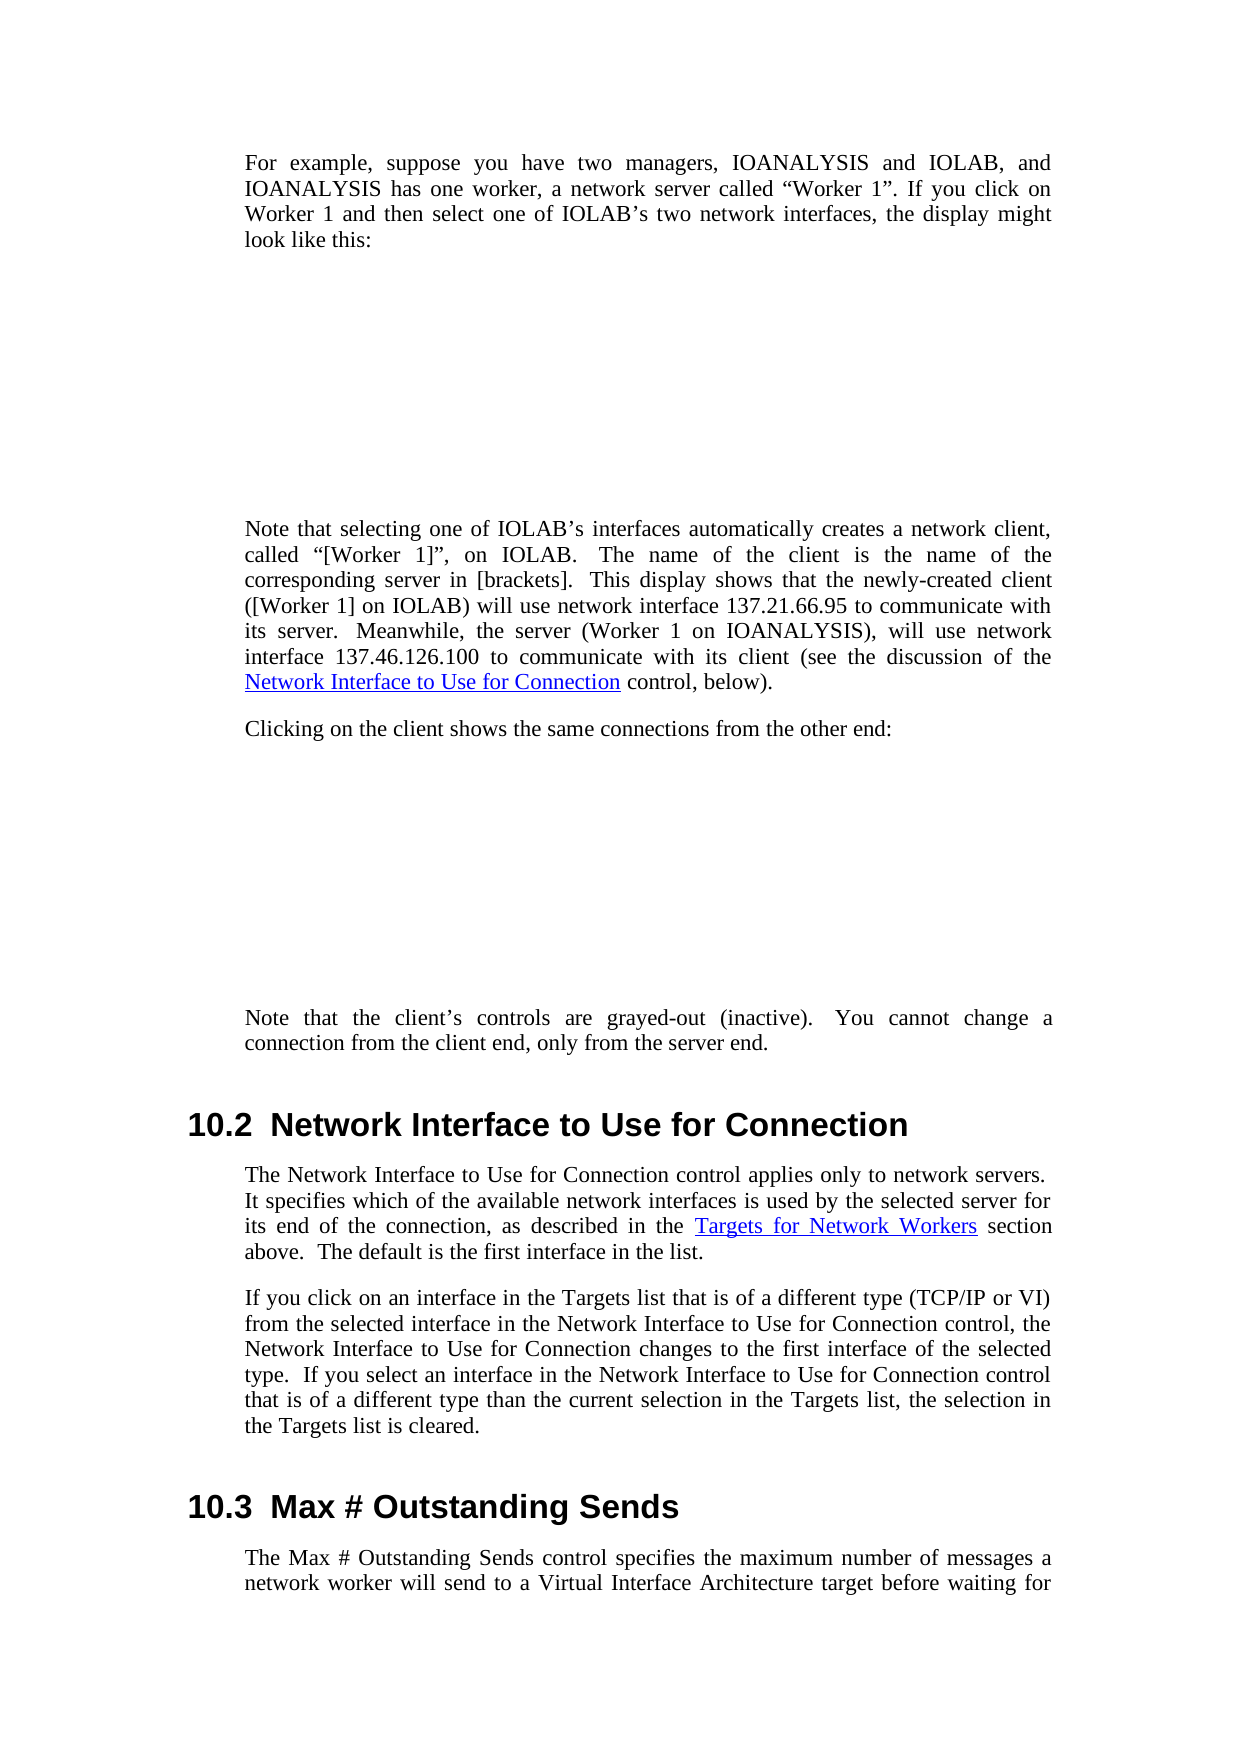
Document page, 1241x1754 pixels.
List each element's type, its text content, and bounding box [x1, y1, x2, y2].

text The Network Interface to Use for Connection control applies only to network servers. It specifies which of the available network interfaces is used by the selected server for its end of the connection, as described in the Targets for Network Workers section above. The default is the first interface in the list. [244, 1162, 1053, 1264]
text Note that selecting one of IOLAB’s interfaces automatically creates a network client, called “[Worker 1]”, on IOLAB. The name of the client is the name of the corresponding server in [brackets]. This display shows that the newly-created client ([Worker 1] on IOLAB) will use network interface 137.21.66.95 to communicate with its server. Meanwhile, the server (Worker 1 on IOANALYSIS), will use network interface 137.46.126.100 to communicate with its client (see the discussion of the Network Interface to Use for Connection control, below). [244, 516, 1053, 694]
text If you click on an interface in the Targets list that is of a different type (TCP/IP or VI) from the selected interface in the Network Interface to Use for Connection control, the Network Interface to Use for Connection changes to the first interface of the selected type. If you select an interface in the Network Interface to Use for Connection control that is of a different type than the current selection in the Targets list, the selection in the Targets list is cleared. [244, 1285, 1053, 1438]
text For example, suppose you have two managers, IOANALYSIS and IOLAB, and IOANALYSIS has one worker, a network server called “Worker 1”. If you click on Worker 1 and then select one of IOLAB’s two network interfaces, the display might look like this: [244, 150, 1053, 252]
subtitle 10.3 Max # Outstanding Sends [187, 1488, 1053, 1526]
text The Max # Outstanding Sends control specifies the maximum number of messages a network worker will send to a Virtual Interface Architecture target before waiting for [244, 1544, 1053, 1595]
text Clicking on the client shows the same connections from the other end: [244, 715, 1053, 741]
text Note that the client’s controls are grayed-out (inactive). You cannot change a connection from the client end, only from the server end. [244, 1005, 1053, 1056]
subtitle 10.2 Network Interface to Use for Connection [187, 1106, 1053, 1143]
